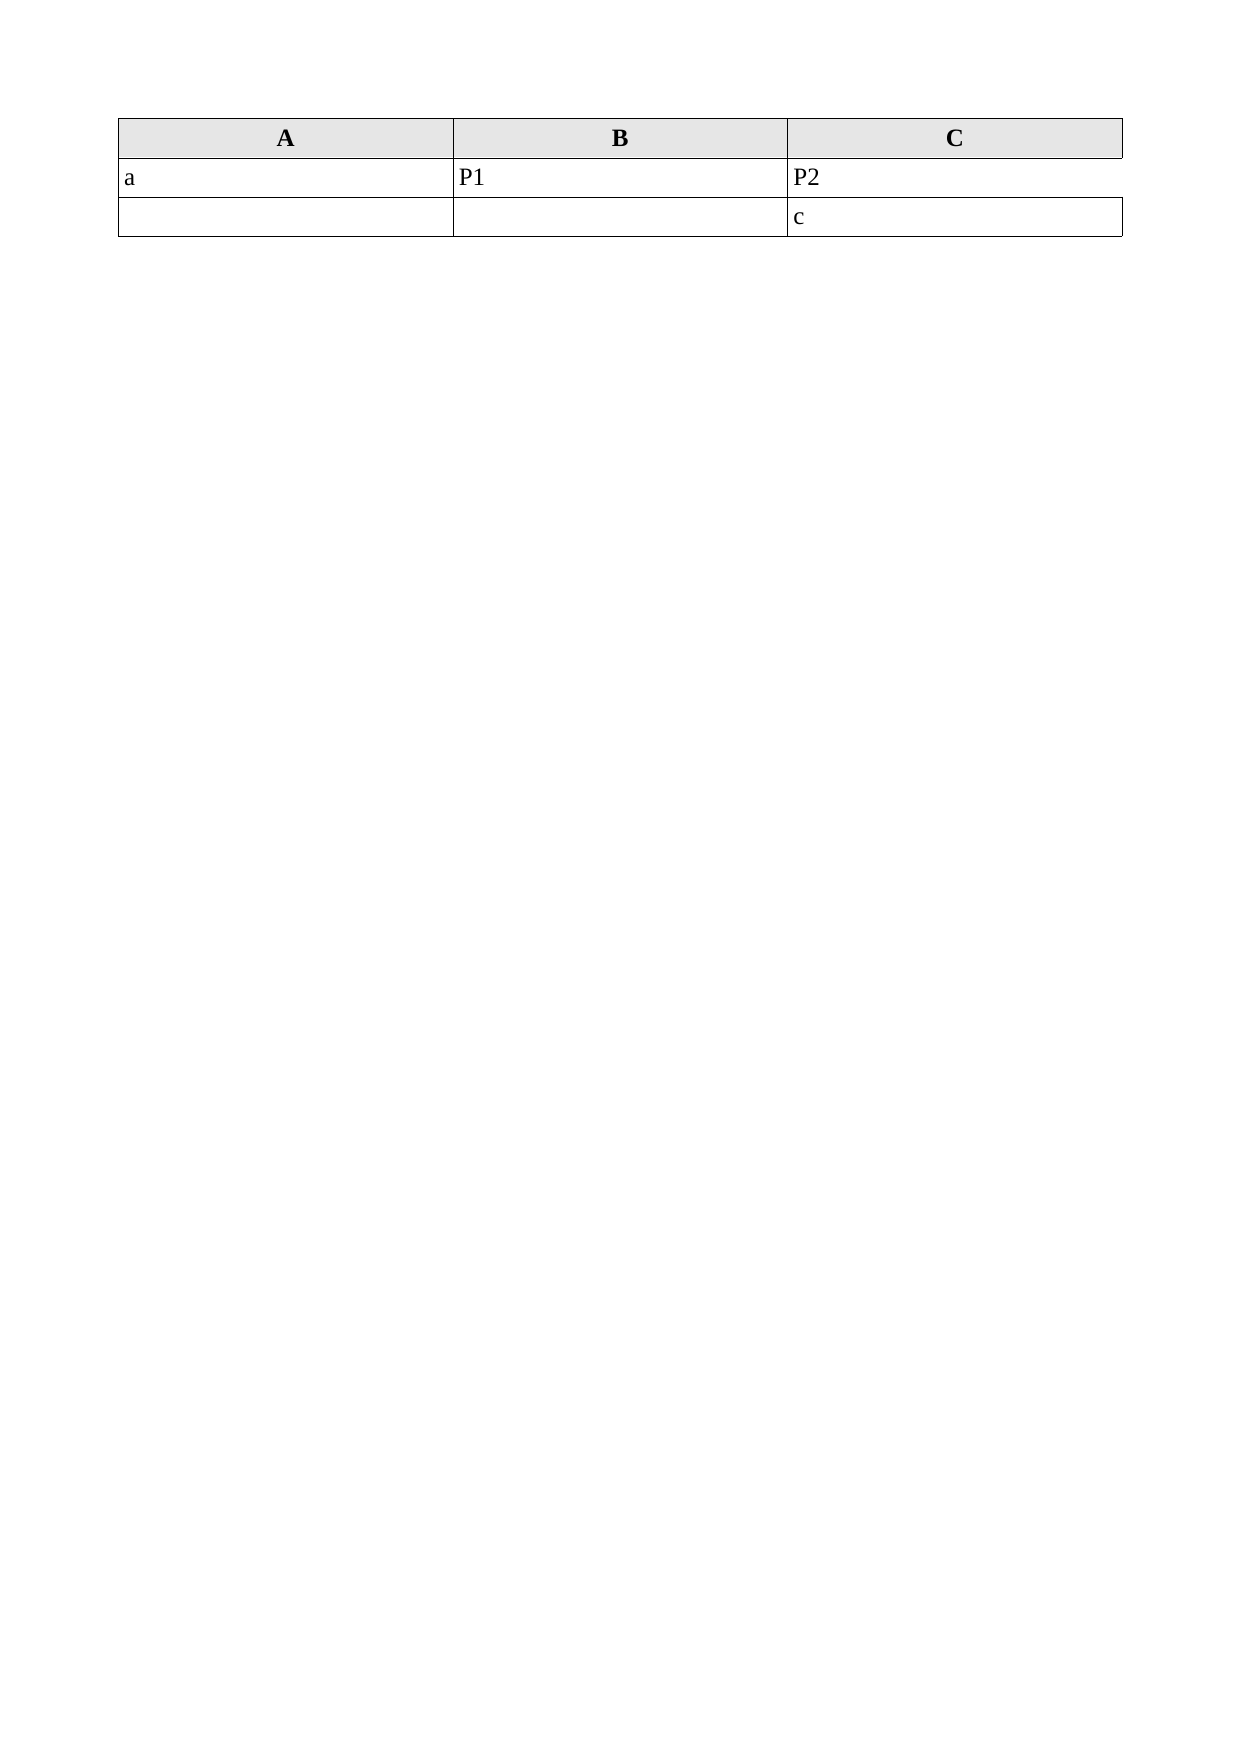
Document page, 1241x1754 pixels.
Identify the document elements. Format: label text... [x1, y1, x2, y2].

table_header C [788, 119, 1122, 157]
table_cell a [119, 159, 453, 197]
table_cell P2 [788, 159, 1122, 197]
table_header B [454, 119, 787, 157]
table_header A [119, 119, 453, 157]
table_cell c [788, 198, 1122, 236]
table_cell [119, 198, 453, 236]
table_cell [454, 198, 787, 236]
table_cell P1 [454, 159, 787, 197]
